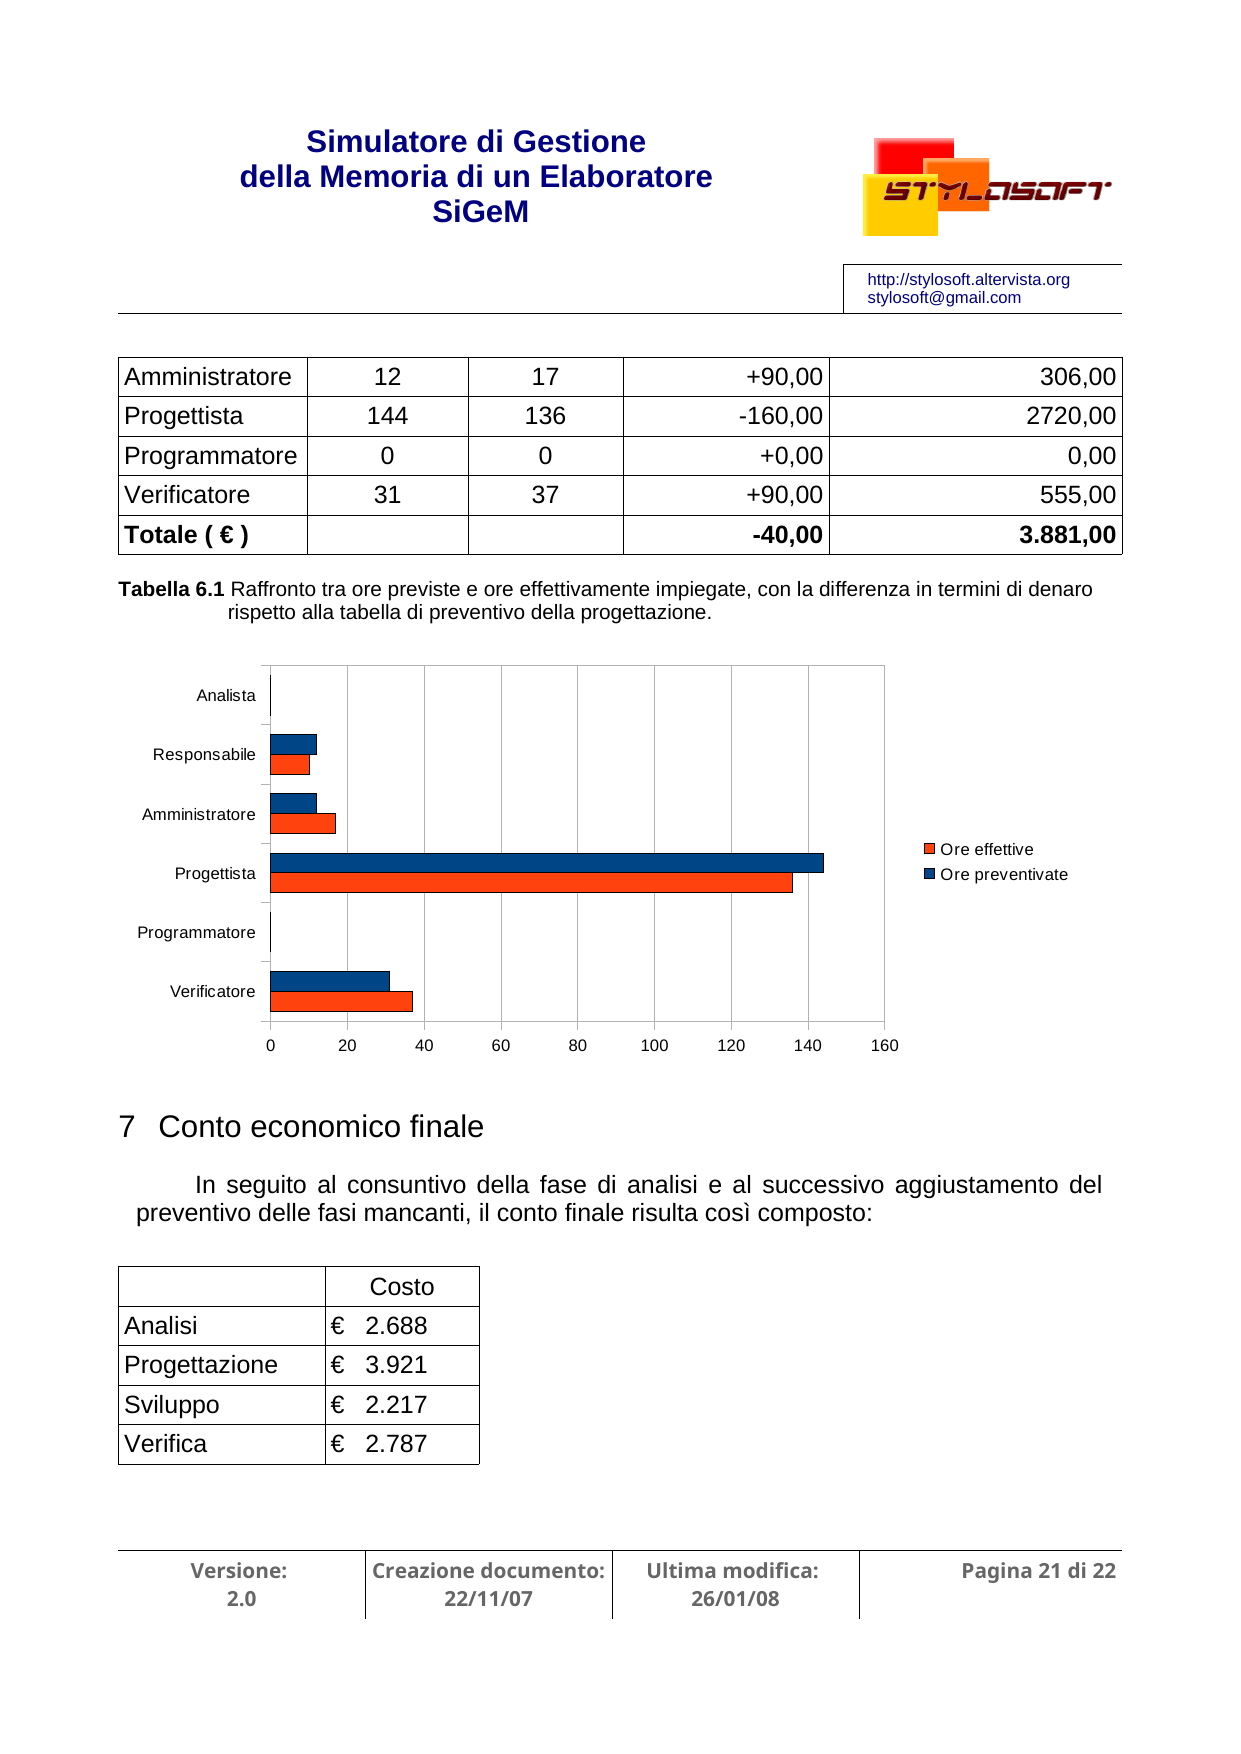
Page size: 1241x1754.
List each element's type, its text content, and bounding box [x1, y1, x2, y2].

table_cell +0,00 [624, 437, 829, 475]
text Tabella 6.1 Raffronto tra ore previste e ore effettivamente impiegate, con la differenza in termini di denaro [118, 555, 1122, 601]
table_cell 306,00 [830, 358, 1122, 396]
table_cell Amministratore [119, 358, 307, 396]
table_cell Progettazione [119, 1346, 325, 1385]
table_cell 0,00 [830, 437, 1122, 475]
table_cell -160,00 [624, 397, 829, 436]
table_cell 144 [308, 397, 468, 436]
table_cell € 2.688 [326, 1307, 479, 1345]
table_cell € 2.787 [326, 1425, 479, 1464]
table_cell Programmatore [119, 437, 307, 475]
table_cell 136 [469, 397, 623, 436]
table_cell Verificatore [119, 476, 307, 514]
table_cell 0 [308, 437, 468, 475]
table_cell [308, 516, 468, 554]
table_cell -40,00 [624, 516, 829, 554]
text rispetto alla tabella di preventivo della progettazione. [118, 601, 1122, 624]
subtitle Conto economico finale [118, 1109, 1122, 1144]
table_cell 555,00 [830, 476, 1122, 514]
table_cell 0 [469, 437, 623, 475]
table_cell Verifica [119, 1425, 325, 1464]
table_header [119, 1267, 325, 1306]
picture [848, 123, 1117, 247]
table_cell 17 [469, 358, 623, 396]
table_cell +90,00 [624, 358, 829, 396]
table_cell Progettista [119, 397, 307, 436]
table_cell 2720,00 [830, 397, 1122, 436]
table_cell 12 [308, 358, 468, 396]
table_cell Analisi [119, 1307, 325, 1345]
table_cell Sviluppo [119, 1386, 325, 1424]
table_cell 31 [308, 476, 468, 514]
table_cell [469, 516, 623, 554]
table_cell 37 [469, 476, 623, 514]
table_cell Totale ( € ) [119, 516, 307, 554]
table_cell +90,00 [624, 476, 829, 514]
text In seguito al consuntivo della fase di analisi e al successivo aggiustamento del preventivo delle fasi mancanti, il conto finale risulta così composto: [136, 1171, 1104, 1227]
table_header Costo [326, 1267, 479, 1306]
table_cell 3.881,00 [830, 516, 1122, 554]
table_cell € 3.921 [326, 1346, 479, 1385]
table_cell € 2.217 [326, 1386, 479, 1424]
